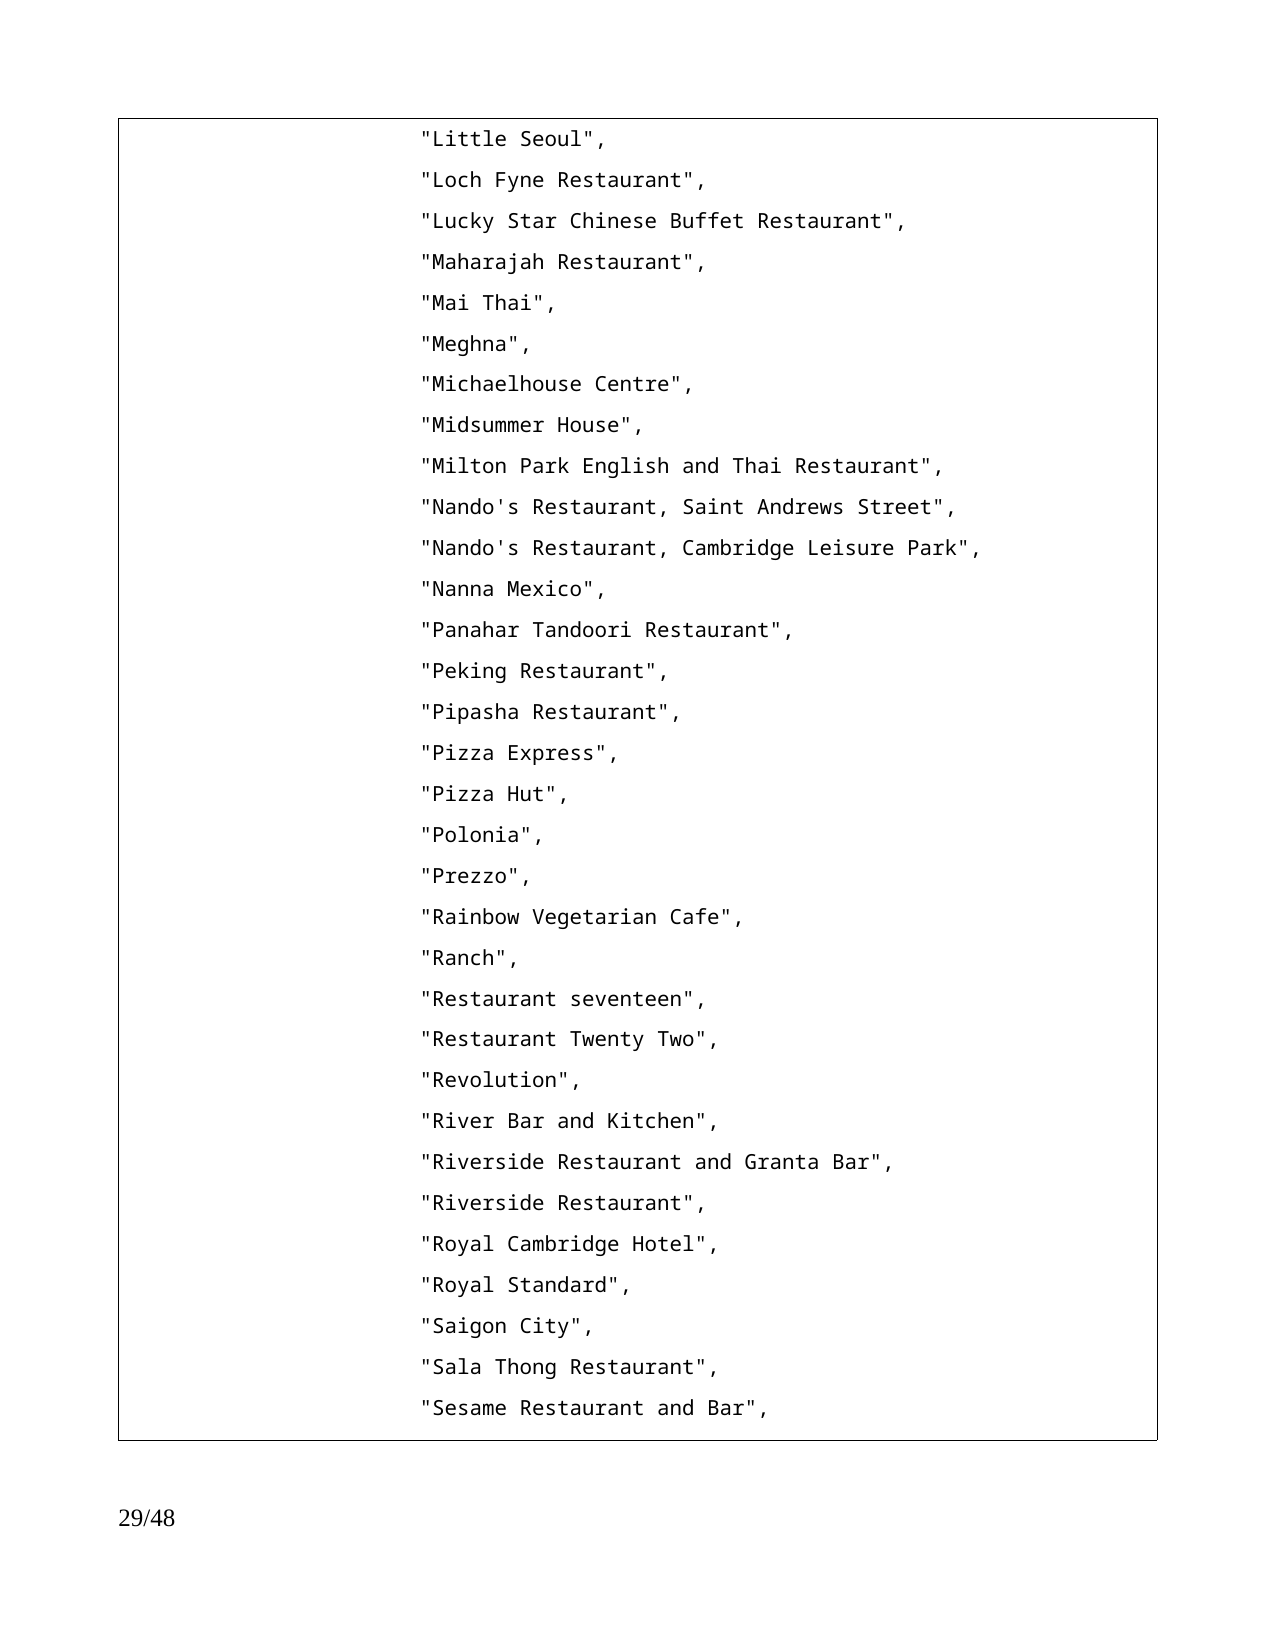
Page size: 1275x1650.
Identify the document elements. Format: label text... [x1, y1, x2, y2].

table_header "Little Seoul", "Loch Fyne Restaurant", "Lucky Star Chinese Buffet Restaurant", "Maharajah Restaurant", "Mai Thai", "Meghna", "Michaelhouse Centre", "Midsummer House", "Milton Park English and Thai Restaurant", "Nando's Restaurant, Saint Andrews Street", "Nando's Restaurant, Cambridge Leisure Park", "Nanna Mexico", "Panahar Tandoori Restaurant", "Peking Restaurant", "Pipasha Restaurant", "Pizza Express", "Pizza Hut", "Polonia", "Prezzo", "Rainbow Vegetarian Cafe", "Ranch", "Restaurant seventeen", "Restaurant Twenty Two", "Revolution", "River Bar and Kitchen", "Riverside Restaurant and Granta Bar", "Riverside Restaurant", "Royal Cambridge Hotel", "Royal Standard", "Saigon City", "Sala Thong Restaurant", "Sesame Restaurant and Bar", [119, 119, 1157, 1440]
